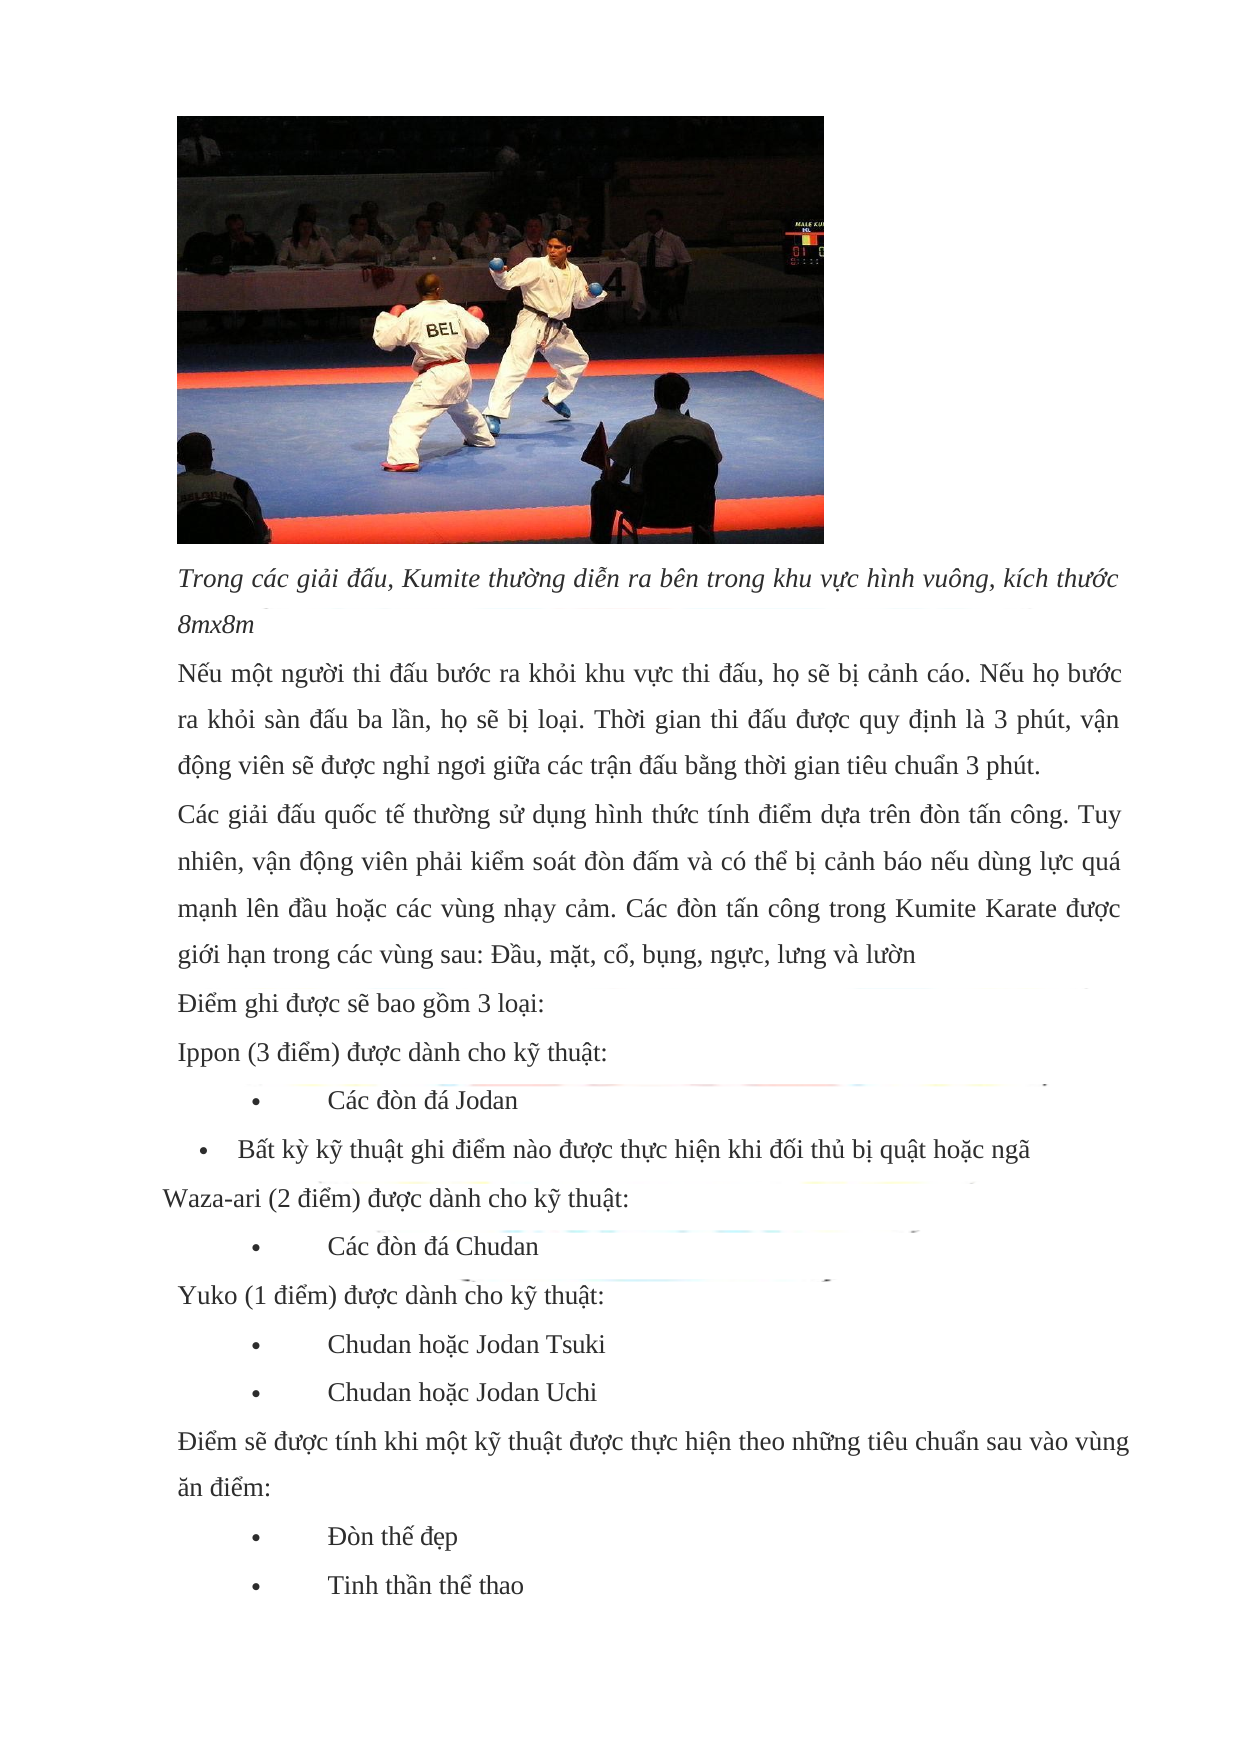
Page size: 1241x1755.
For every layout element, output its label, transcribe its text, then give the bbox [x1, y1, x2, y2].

text Yuko (1 điểm) được dành cho kỹ thuật: [834, 1279, 1137, 1310]
list Các đòn đá Jodan [1050, 1084, 1137, 1116]
list Các đòn đá Chudan [921, 1230, 1137, 1261]
list Bất kỳ kỹ thuật ghi điểm nào được thực hiện khi đối thủ bị quật hoặc ngã Waza-ari (2 điểm) được dành cho kỹ thuật: [162, 1133, 318, 1203]
text Điểm sẽ được tính khi một kỹ thuật được thực hiện theo những tiêu chuẩn sau vào vùng ăn điểm: [177, 1426, 1137, 1503]
list Chudan hoặc Jodan Uchi [252, 1377, 1137, 1408]
list Tinh thần thể thao [252, 1569, 1137, 1600]
list Đòn thế đẹp [252, 1520, 1137, 1551]
list Chudan hoặc Jodan Tsuki [252, 1328, 1137, 1359]
